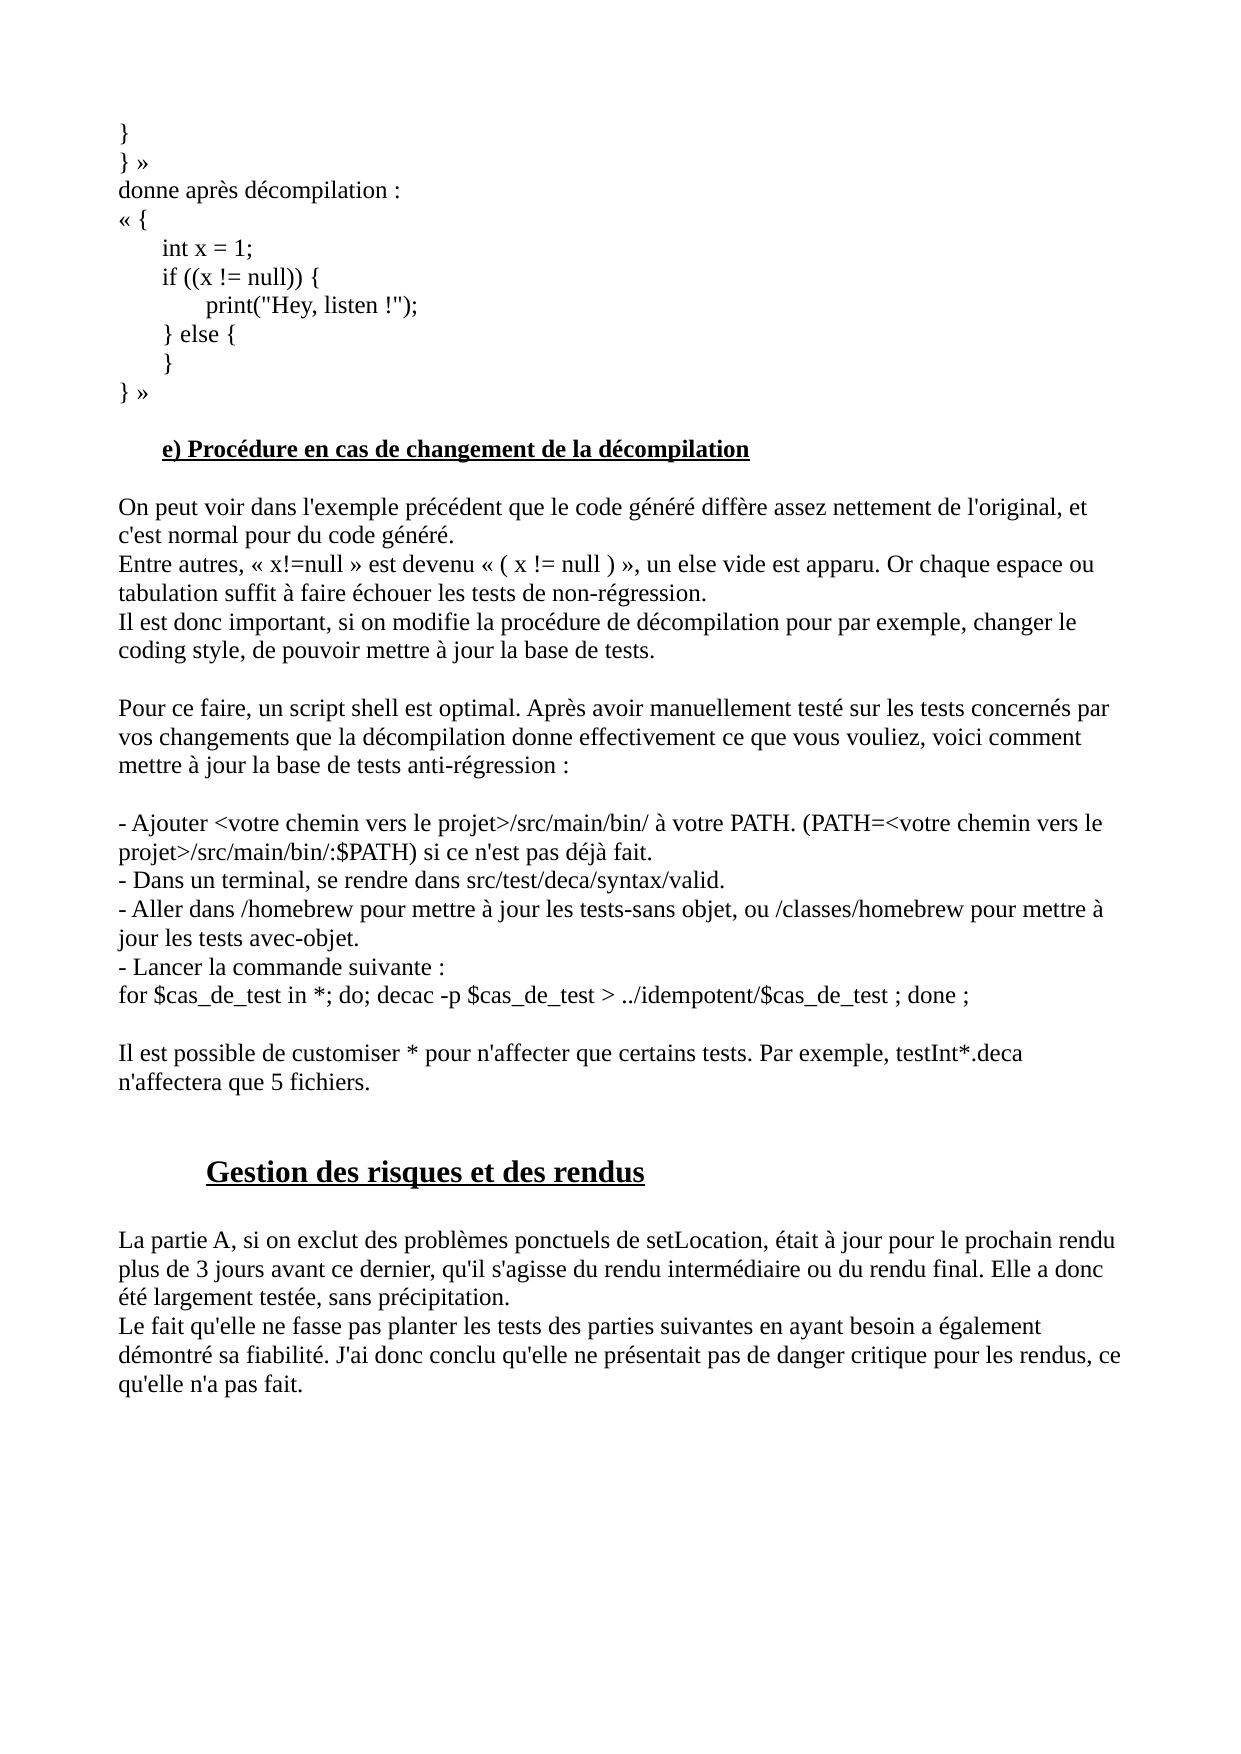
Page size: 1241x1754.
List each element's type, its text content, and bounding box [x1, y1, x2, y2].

text « { [118, 204, 1122, 233]
text if ((x != null)) { [118, 262, 1122, 291]
text donne après décompilation : [118, 176, 1122, 204]
text int x = 1; [118, 233, 1122, 262]
text } else { [118, 319, 1122, 348]
text La partie A, si on exclut des problèmes ponctuels de setLocation, était à jour pour le prochain rendu plus de 3 jours avant ce dernier, qu'il s'agisse du rendu intermédiaire ou du rendu final. Elle a donc été largement testée, sans précipitation. Le fait qu'elle ne fasse pas planter les tests des parties suivantes en ayant besoin a également démontré sa fiabilité. J'ai donc conclu qu'elle ne présentait pas de danger critique pour les rendus, ce qu'elle n'a pas fait. [118, 1225, 1122, 1397]
text - Aller dans /homebrew pour mettre à jour les tests-sans objet, ou /classes/homebrew pour mettre à jour les tests avec-objet. - Lancer la commande suivante : [118, 894, 1122, 981]
text } » [118, 147, 1122, 176]
text Gestion des risques et des rendus [118, 1153, 1122, 1189]
text } [118, 348, 1122, 377]
text On peut voir dans l'exemple précédent que le code généré diffère assez nettement de l'original, et c'est normal pour du code généré. Entre autres, « x!=null » est devenu « ( x != null ) », un else vide est apparu. Or chaque espace ou tabulation suffit à faire échouer les tests de non-régression. Il est donc important, si on modifie la procédure de décompilation pour par exemple, changer le coding style, de pouvoir mettre à jour la base de tests. Pour ce faire, un script shell est optimal. Après avoir manuellement testé sur les tests concernés par vos changements que la décompilation donne effectivement ce que vous vouliez, voici comment mettre à jour la base de tests anti-régression : [118, 492, 1122, 808]
text print("Hey, listen !"); [118, 291, 1122, 319]
text Il est possible de customiser * pour n'affecter que certains tests. Par exemple, testInt*.deca n'affectera que 5 fichiers. [118, 1038, 1122, 1096]
text } » [118, 377, 1122, 406]
text e) Procédure en cas de changement de la décompilation [118, 434, 1122, 463]
text for $cas_de_test in *; do; decac -p $cas_de_test > ../idempotent/$cas_de_test ; done ; [118, 981, 1122, 1009]
text } [118, 118, 1122, 147]
text - Ajouter <votre chemin vers le projet>/src/main/bin/ à votre PATH. (PATH=<votre chemin vers le projet>/src/main/bin/:$PATH) si ce n'est pas déjà fait. - Dans un terminal, se rendre dans src/test/deca/syntax/valid. [118, 808, 1122, 894]
